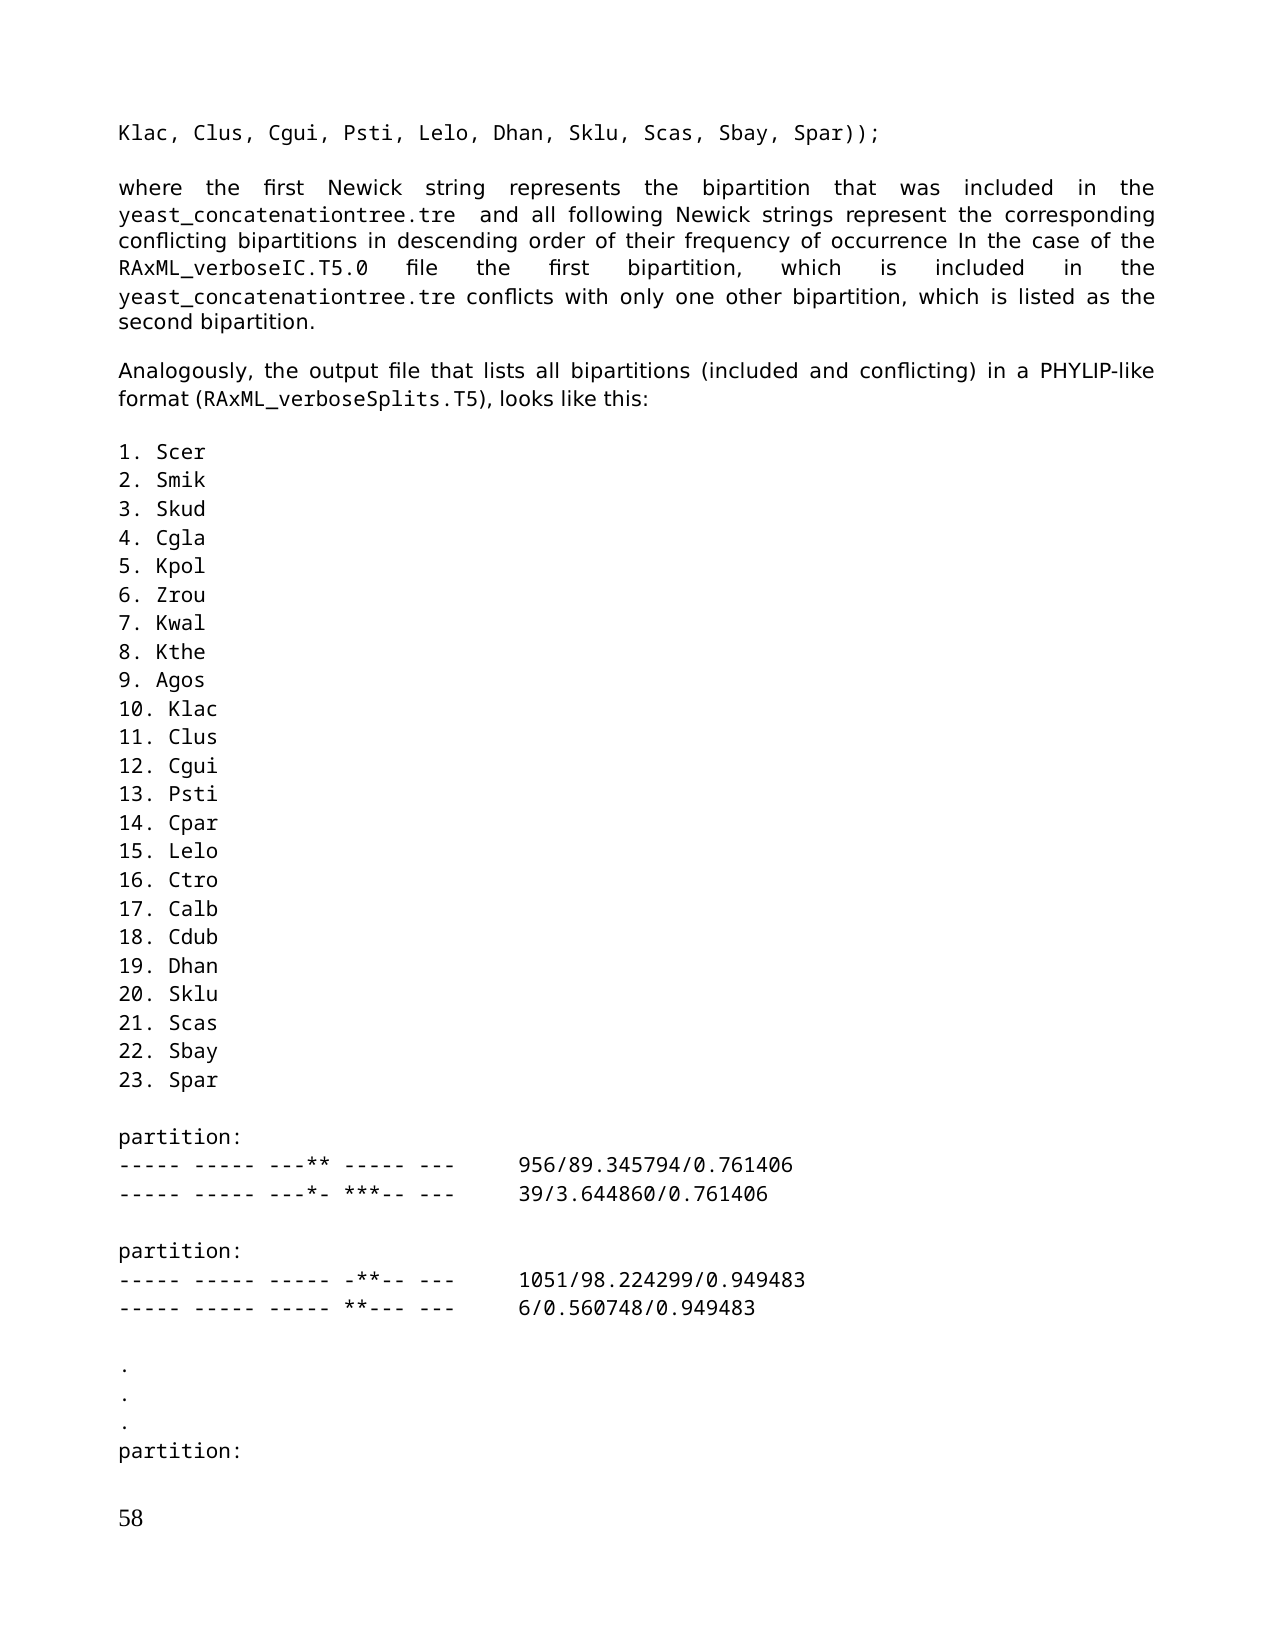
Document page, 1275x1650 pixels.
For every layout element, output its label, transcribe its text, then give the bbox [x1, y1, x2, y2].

text 14. Cpar [118, 808, 1157, 836]
text 18. Cdub [118, 922, 1157, 951]
text ----- ----- ----- -**-- --- 1051/98.224299/0.949483 [118, 1264, 1157, 1293]
text 15. Lelo [118, 836, 1157, 865]
text 10. Klac [118, 694, 1157, 722]
text 16. Ctro [118, 865, 1157, 893]
text 19. Dhan [118, 951, 1157, 979]
text 17. Calb [118, 893, 1157, 922]
text 1. Scer [118, 437, 1157, 465]
text where the first Newick string represents the bipartition that was included in the yeast_concatenationtree.tre and all following Newick strings represent the corresponding conflicting bipartitions in descending order of their frequency of occurrence In the case of the RAxML_verboseIC.T5.0 file the first bipartition, which is included in the yeast_concatenationtree.tre conflicts with only one other bipartition, which is listed as the second bipartition. [118, 176, 1157, 335]
text 4. Cgla [118, 522, 1157, 551]
text partition: [118, 1122, 1157, 1150]
text . [118, 1350, 1157, 1379]
text 2. Smik [118, 465, 1157, 494]
text . [118, 1407, 1157, 1436]
text ----- ----- ---*- ***-- --- 39/3.644860/0.761406 [118, 1179, 1157, 1207]
text 7. Kwal [118, 608, 1157, 637]
text 5. Kpol [118, 551, 1157, 579]
text Klac, Clus, Cgui, Psti, Lelo, Dhan, Sklu, Scas, Sbay, Spar)); [118, 118, 1157, 147]
text 13. Psti [118, 779, 1157, 808]
text 20. Sklu [118, 979, 1157, 1008]
text partition: [118, 1236, 1157, 1264]
text . [118, 1379, 1157, 1407]
text partition: [118, 1436, 1157, 1464]
text 23. Spar [118, 1065, 1157, 1093]
text 21. Scas [118, 1008, 1157, 1036]
text ----- ----- ----- **--- --- 6/0.560748/0.949483 [118, 1293, 1157, 1322]
text Analogously, the output file that lists all bipartitions (included and conflicting) in a PHYLIP-like format (RAxML_verboseSplits.T5), looks like this: [118, 359, 1157, 412]
text 22. Sbay [118, 1036, 1157, 1065]
text 3. Skud [118, 494, 1157, 522]
text ----- ----- ---** ----- --- 956/89.345794/0.761406 [118, 1150, 1157, 1179]
text 11. Clus [118, 722, 1157, 751]
text 8. Kthe [118, 637, 1157, 665]
text 9. Agos [118, 665, 1157, 694]
text 6. Zrou [118, 579, 1157, 608]
text 12. Cgui [118, 751, 1157, 779]
